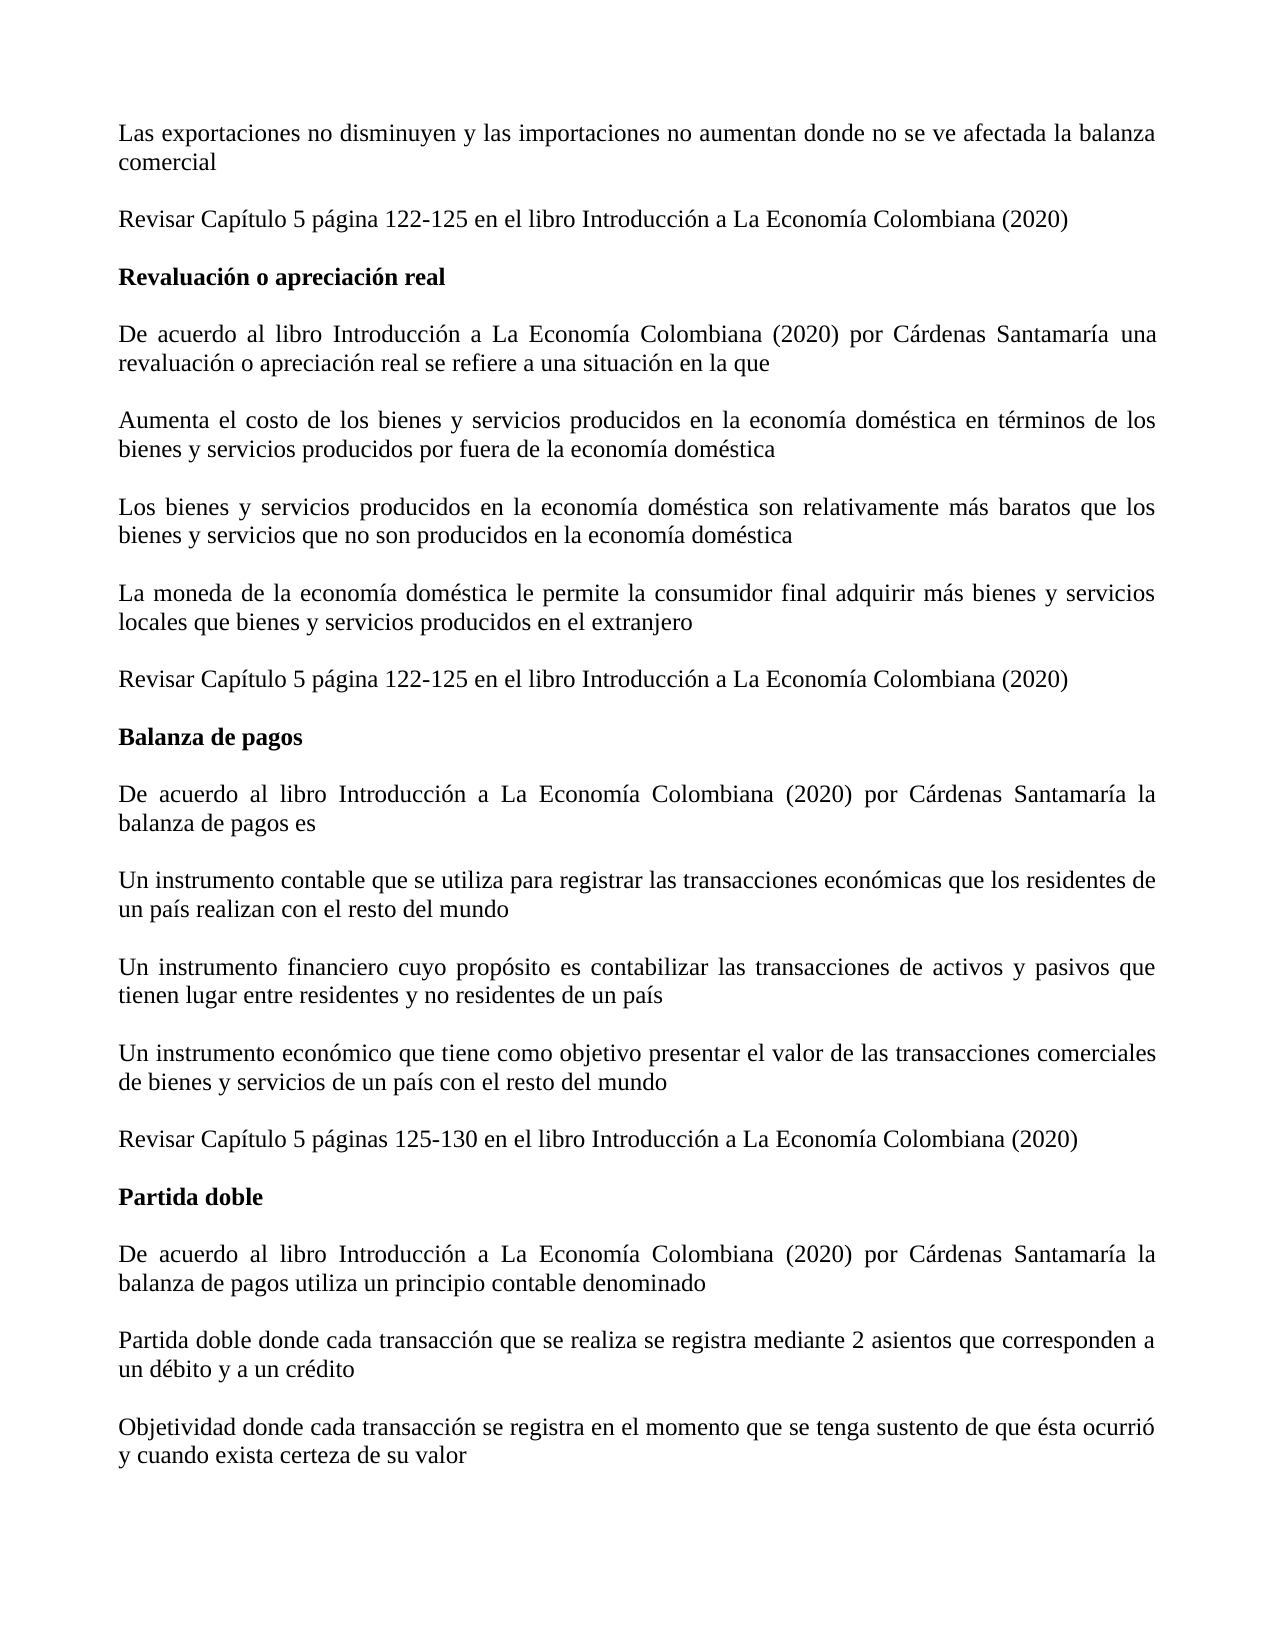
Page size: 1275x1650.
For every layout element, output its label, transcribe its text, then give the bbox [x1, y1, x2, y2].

text Aumenta el costo de los bienes y servicios producidos en la economía doméstica en términos de los bienes y servicios producidos por fuera de la economía doméstica [118, 406, 1157, 463]
text Revisar Capítulo 5 páginas 125-130 en el libro Introducción a La Economía Colombiana (2020) [118, 1124, 1157, 1153]
text Un instrumento financiero cuyo propósito es contabilizar las transacciones de activos y pasivos que tienen lugar entre residentes y no residentes de un país [118, 952, 1157, 1009]
text Un instrumento económico que tiene como objetivo presentar el valor de las transacciones comerciales de bienes y servicios de un país con el resto del mundo [118, 1038, 1157, 1096]
text Partida doble [118, 1182, 1157, 1211]
text De acuerdo al libro Introducción a La Economía Colombiana (2020) por Cárdenas Santamaría la balanza de pagos utiliza un principio contable denominado [118, 1239, 1157, 1297]
text Las exportaciones no disminuyen y las importaciones no aumentan donde no se ve afectada la balanza comercial [118, 118, 1157, 176]
text Los bienes y servicios producidos en la economía doméstica son relativamente más baratos que los bienes y servicios que no son producidos en la economía doméstica [118, 492, 1157, 549]
text Partida doble donde cada transacción que se realiza se registra mediante 2 asientos que corresponden a un débito y a un crédito [118, 1326, 1157, 1383]
text Objetividad donde cada transacción se registra en el momento que se tenga sustento de que ésta ocurrió y cuando exista certeza de su valor [118, 1412, 1157, 1469]
text De acuerdo al libro Introducción a La Economía Colombiana (2020) por Cárdenas Santamaría una revaluación o apreciación real se refiere a una situación en la que [118, 319, 1157, 377]
text Balanza de pagos [118, 722, 1157, 751]
text Revaluación o apreciación real [118, 262, 1157, 291]
text Revisar Capítulo 5 página 122-125 en el libro Introducción a La Economía Colombiana (2020) [118, 664, 1157, 693]
text La moneda de la economía doméstica le permite la consumidor final adquirir más bienes y servicios locales que bienes y servicios producidos en el extranjero [118, 578, 1157, 636]
text Un instrumento contable que se utiliza para registrar las transacciones económicas que los residentes de un país realizan con el resto del mundo [118, 866, 1157, 923]
text De acuerdo al libro Introducción a La Economía Colombiana (2020) por Cárdenas Santamaría la balanza de pagos es [118, 779, 1157, 837]
text Revisar Capítulo 5 página 122-125 en el libro Introducción a La Economía Colombiana (2020) [118, 204, 1157, 233]
